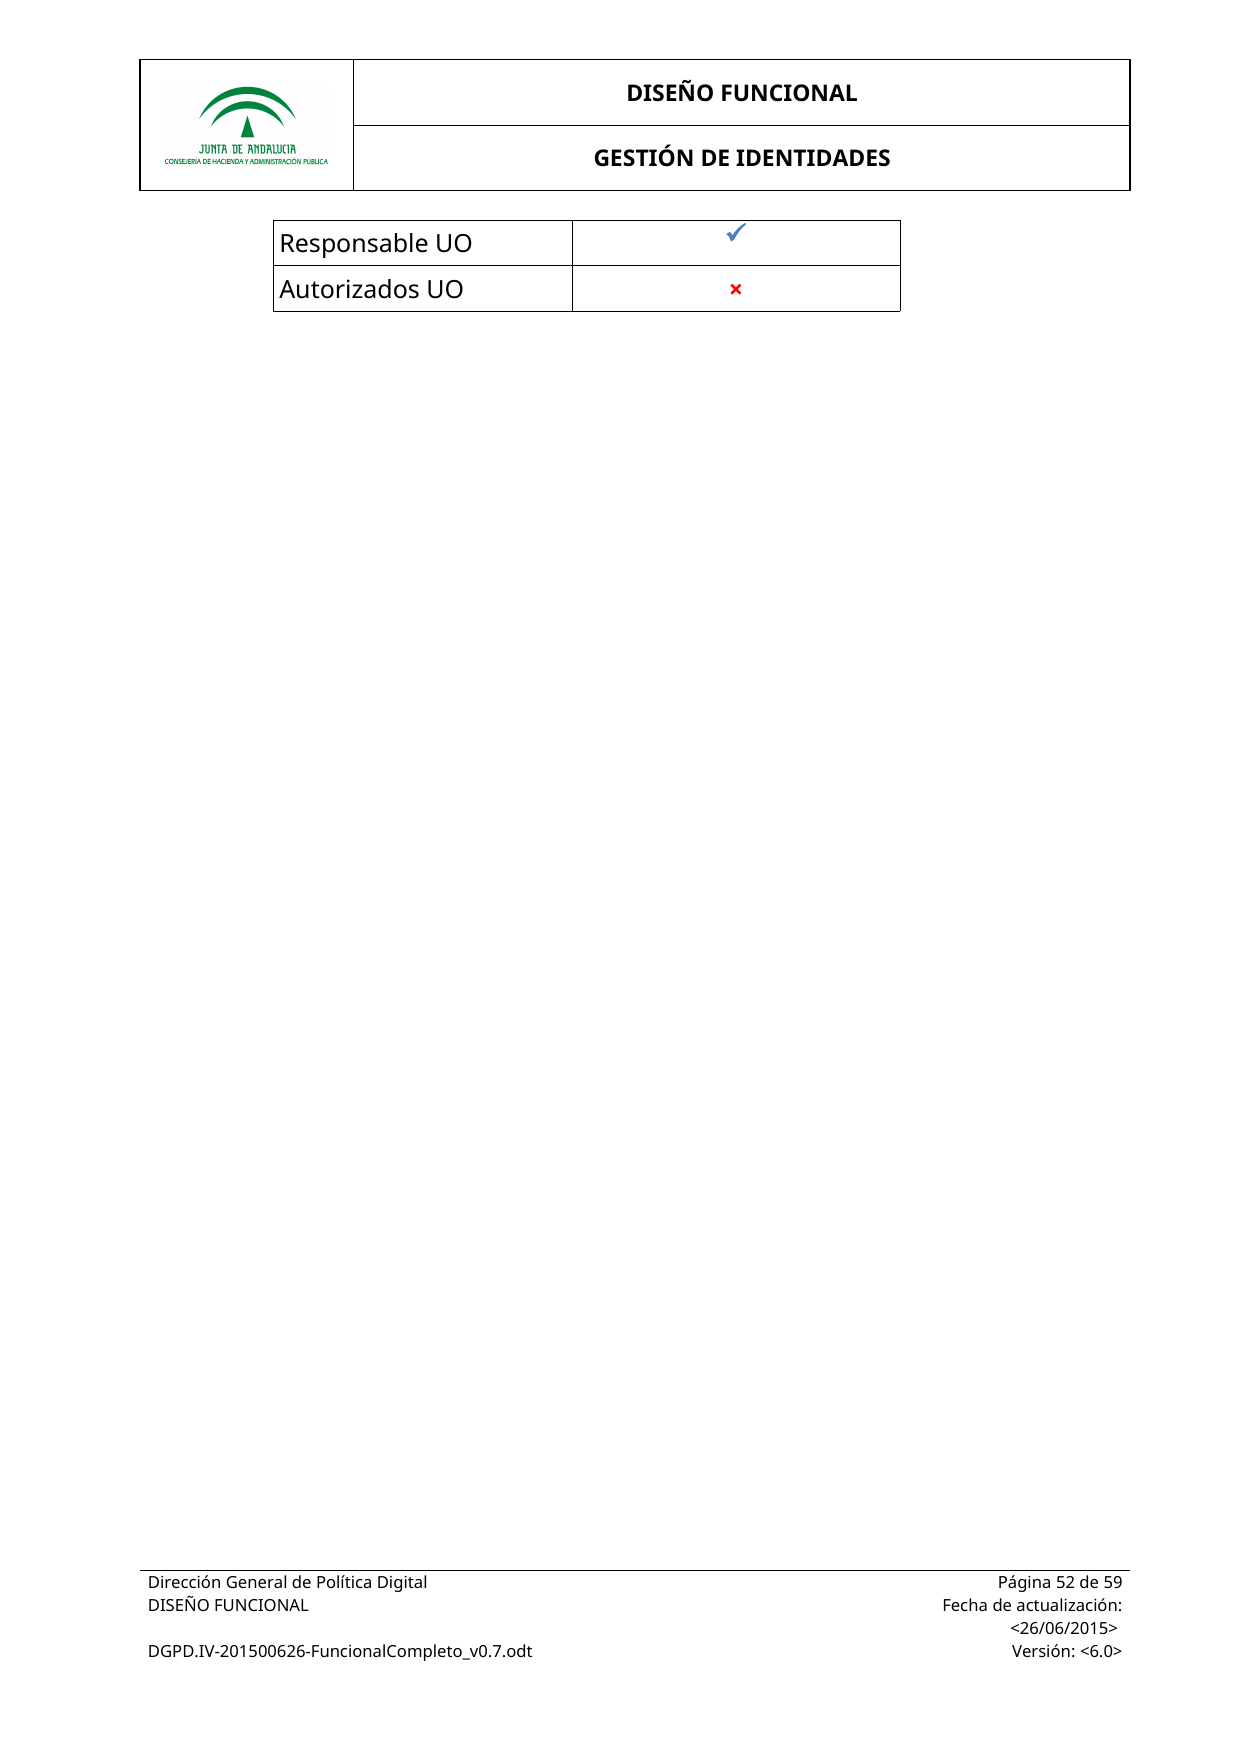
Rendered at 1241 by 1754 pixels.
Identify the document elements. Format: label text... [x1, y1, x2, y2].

picture [164, 85, 330, 165]
table_cell Autorizados UO [274, 266, 572, 311]
table_cell × [573, 266, 900, 311]
table_cell Responsable UO [274, 221, 572, 265]
table_cell ü [573, 221, 900, 265]
